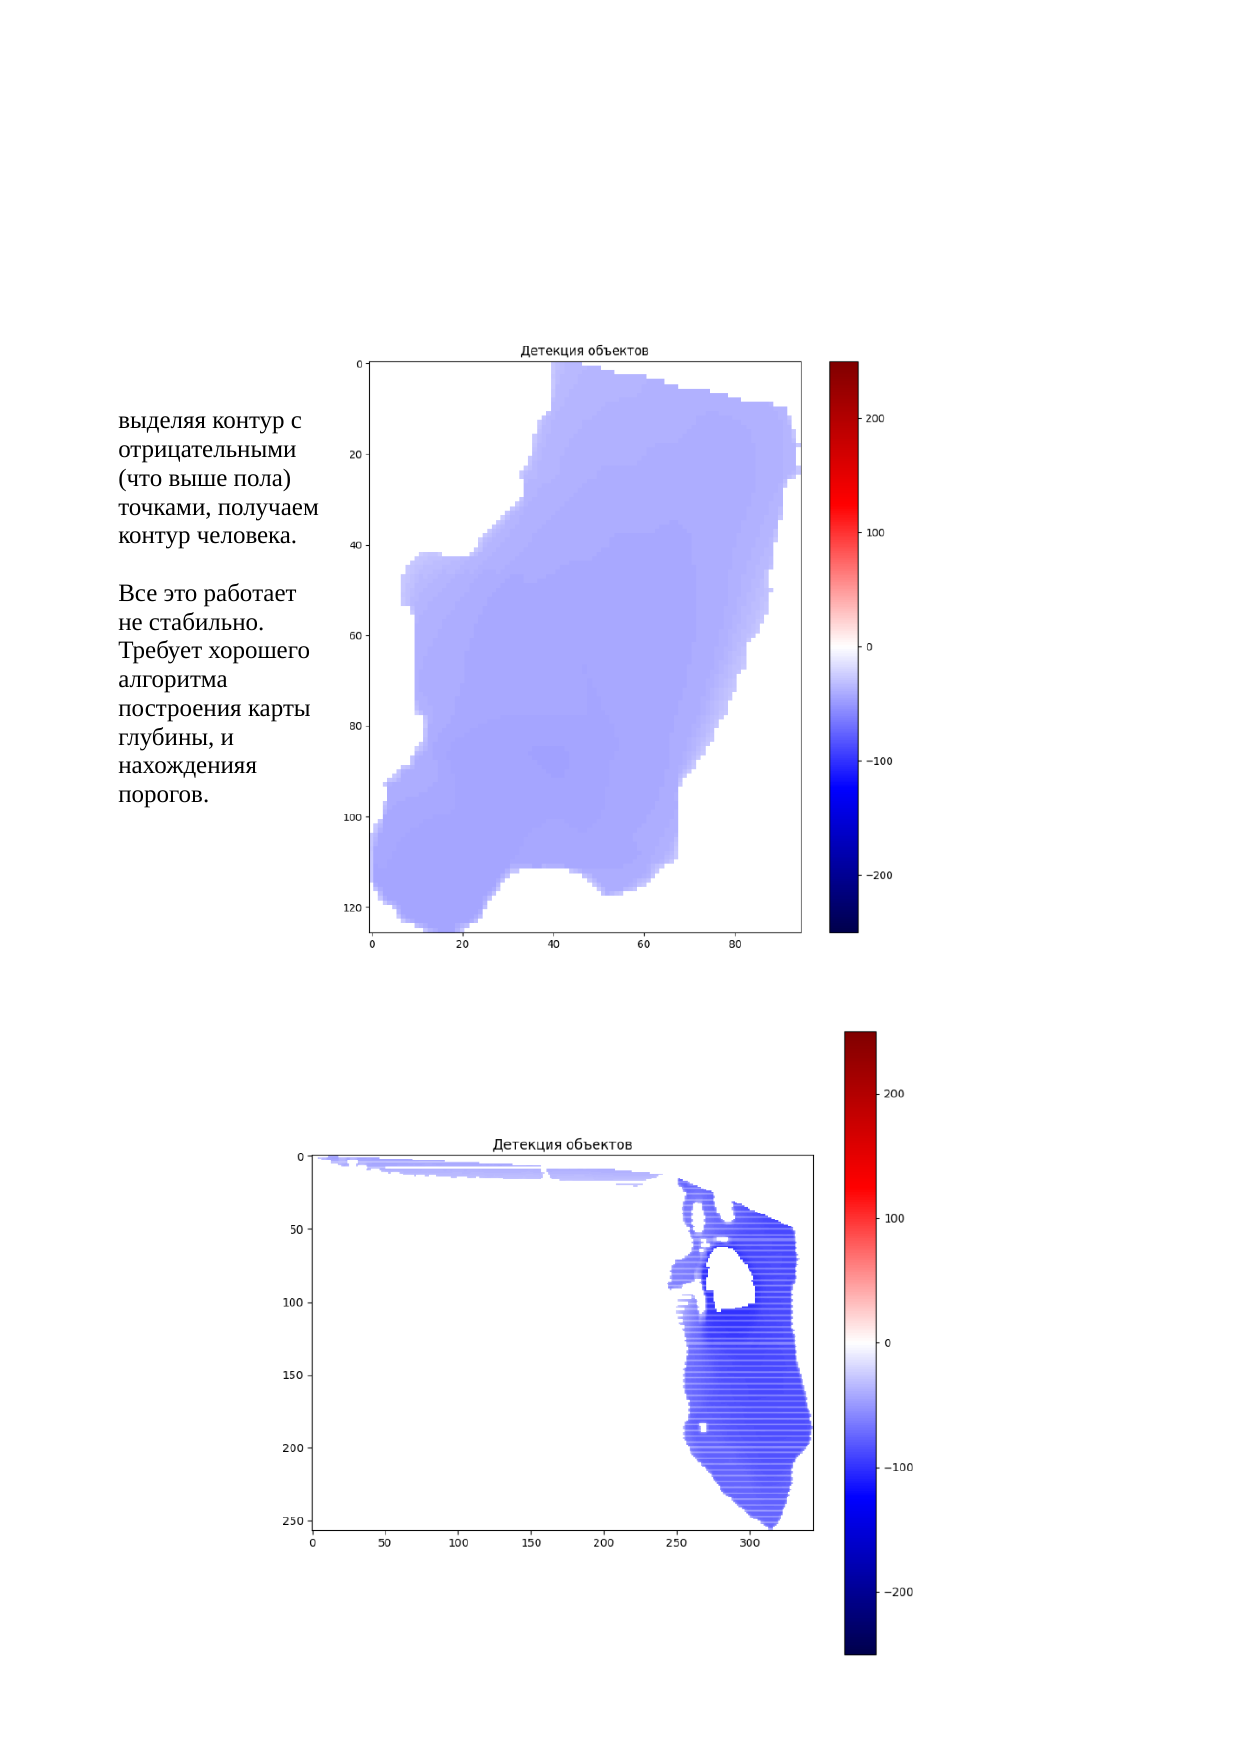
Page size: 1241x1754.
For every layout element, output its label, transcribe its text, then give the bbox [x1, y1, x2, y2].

text [917, 578, 1122, 808]
text выделяя контур с отрицательными (что выше пола) точками, получаем контур человека. [118, 406, 323, 549]
text Все это работает не стабильно. Требует хорошего алгоритма построения карты глубины, и нахожденияя порогов. [118, 578, 323, 808]
text [917, 406, 1122, 549]
picture [323, 319, 917, 950]
picture [245, 991, 936, 1669]
